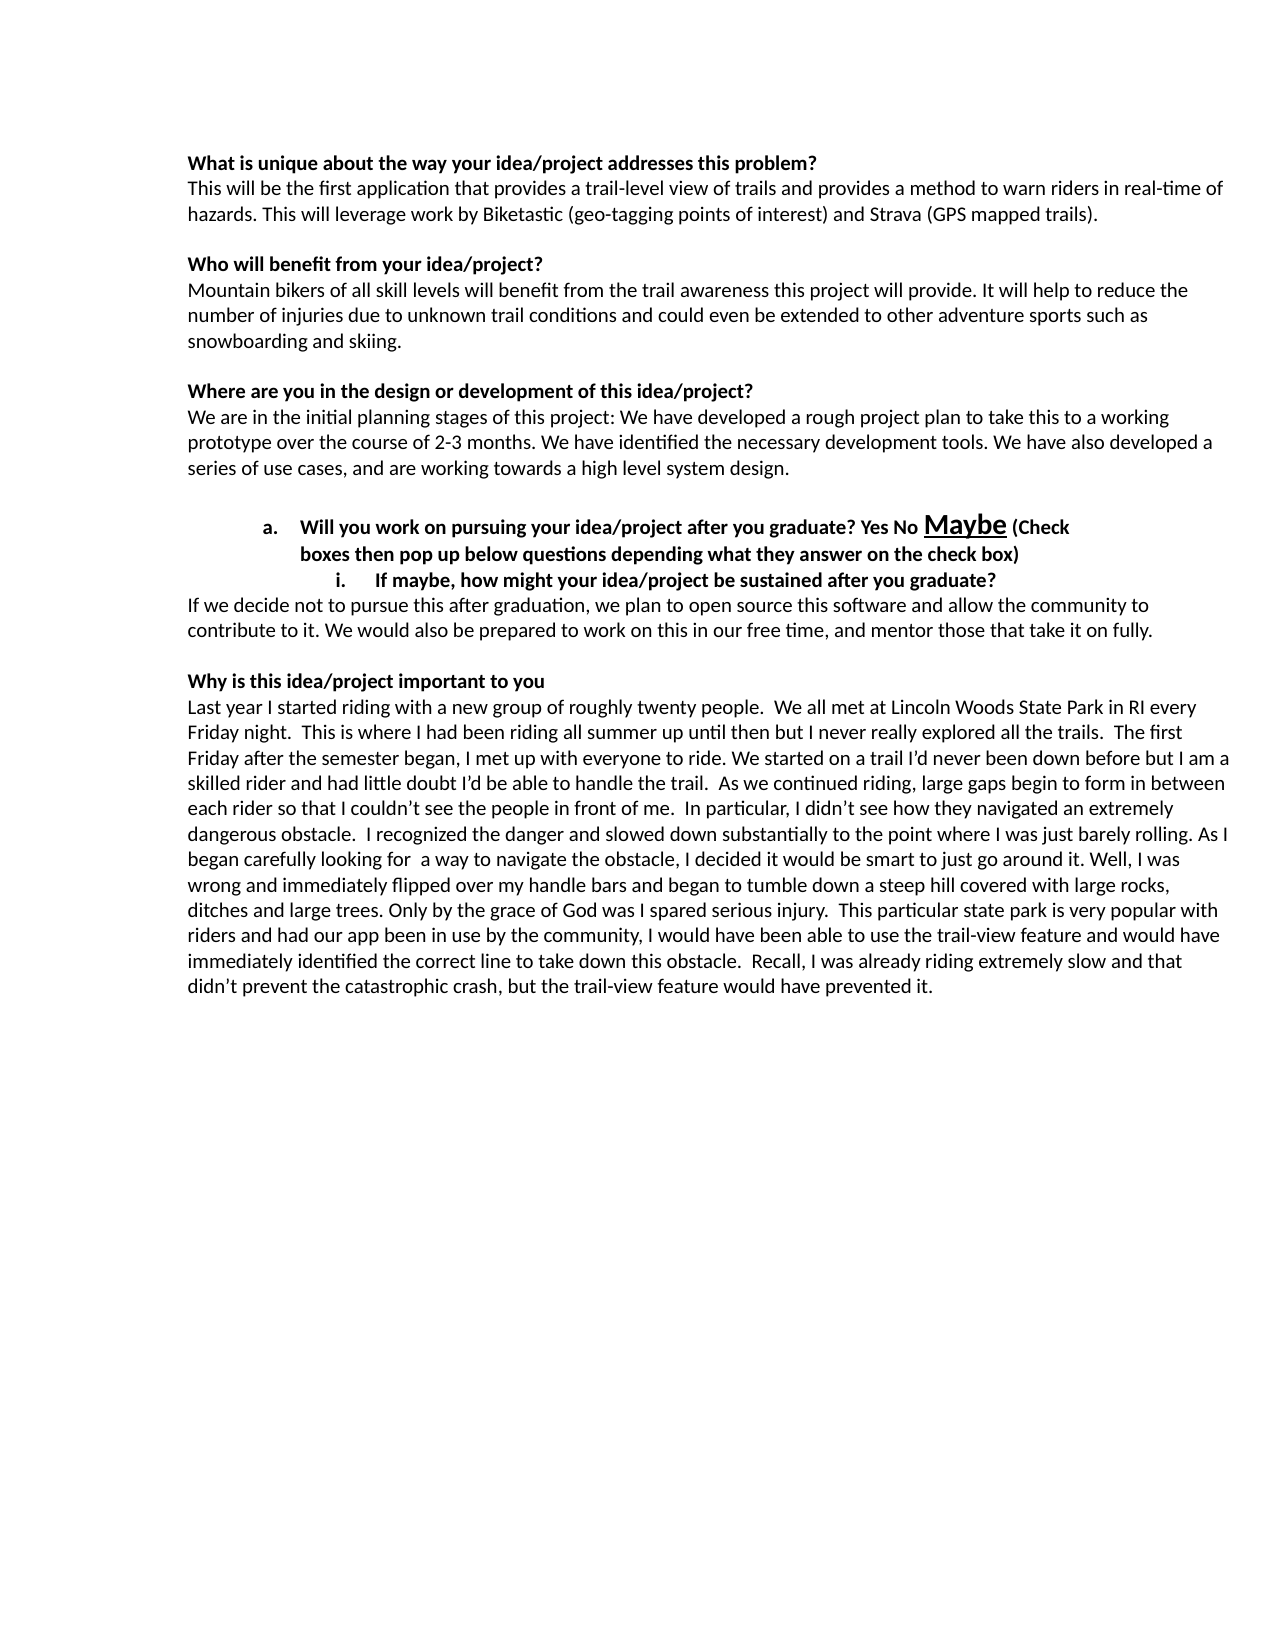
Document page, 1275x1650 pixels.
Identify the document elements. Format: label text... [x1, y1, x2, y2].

text Last year I started riding with a new group of roughly twenty people. We all met at Lincoln Woods State Park in RI every Friday night. This is where I had been riding all summer up until then but I never really explored all the trails. The first Friday after the semester began, I met up with everyone to ride. We started on a trail I’d never been down before but I am a skilled rider and had little doubt I’d be able to handle the trail. As we continued riding, large gaps begin to form in between each rider so that I couldn’t see the people in front of me. In particular, I didn’t see how they navigated an extremely dangerous obstacle. I recognized the danger and slowed down substantially to the point where I was just barely rolling. As I began carefully looking for a way to navigate the obstacle, I decided it would be smart to just go around it. Well, I was wrong and immediately flipped over my handle bars and began to tumble down a steep hill covered with large rocks, ditches and large trees. Only by the grace of God was I spared serious injury. This particular state park is very popular with riders and had our app been in use by the community, I would have been able to use the trail-view feature and would have immediately identified the correct line to take down this obstacle. Recall, I was already riding extremely slow and that didn’t prevent the catastrophic crash, but the trail-view feature would have prevented it. [187, 694, 1233, 999]
text Why is this idea/project important to you [187, 668, 1233, 694]
text Mountain bikers of all skill levels will benefit from the trail awareness this project will provide. It will help to reduce the number of injuries due to unknown trail conditions and could even be extended to other adventure sports such as snowboarding and skiing. [187, 277, 1233, 353]
list Will you work on pursuing your idea/project after you graduate? Yes No Maybe (Check boxes then pop up below questions depending what they answer on the check box) [262, 506, 1106, 567]
text Where are you in the design or development of this idea/project? [187, 379, 1233, 404]
text Who will benefit from your idea/project? [187, 252, 1233, 277]
text If we decide not to pursue this after graduation, we plan to open source this software and allow the community to contribute to it. We would also be prepared to work on this in our free time, and mentor those that take it on fully. [187, 592, 1233, 643]
list If maybe, how might your idea/project be sustained after you graduate? [335, 567, 1233, 592]
text We are in the initial planning stages of this project: We have developed a rough project plan to take this to a working prototype over the course of 2-3 months. We have identified the necessary development tools. We have also developed a series of use cases, and are working towards a high level system design. [187, 404, 1233, 480]
text What is unique about the way your idea/project addresses this problem? [187, 150, 1233, 175]
text This will be the first application that provides a trail-level view of trails and provides a method to warn riders in real-time of hazards. This will leverage work by Biketastic (geo-tagging points of interest) and Strava (GPS mapped trails). [187, 175, 1233, 226]
